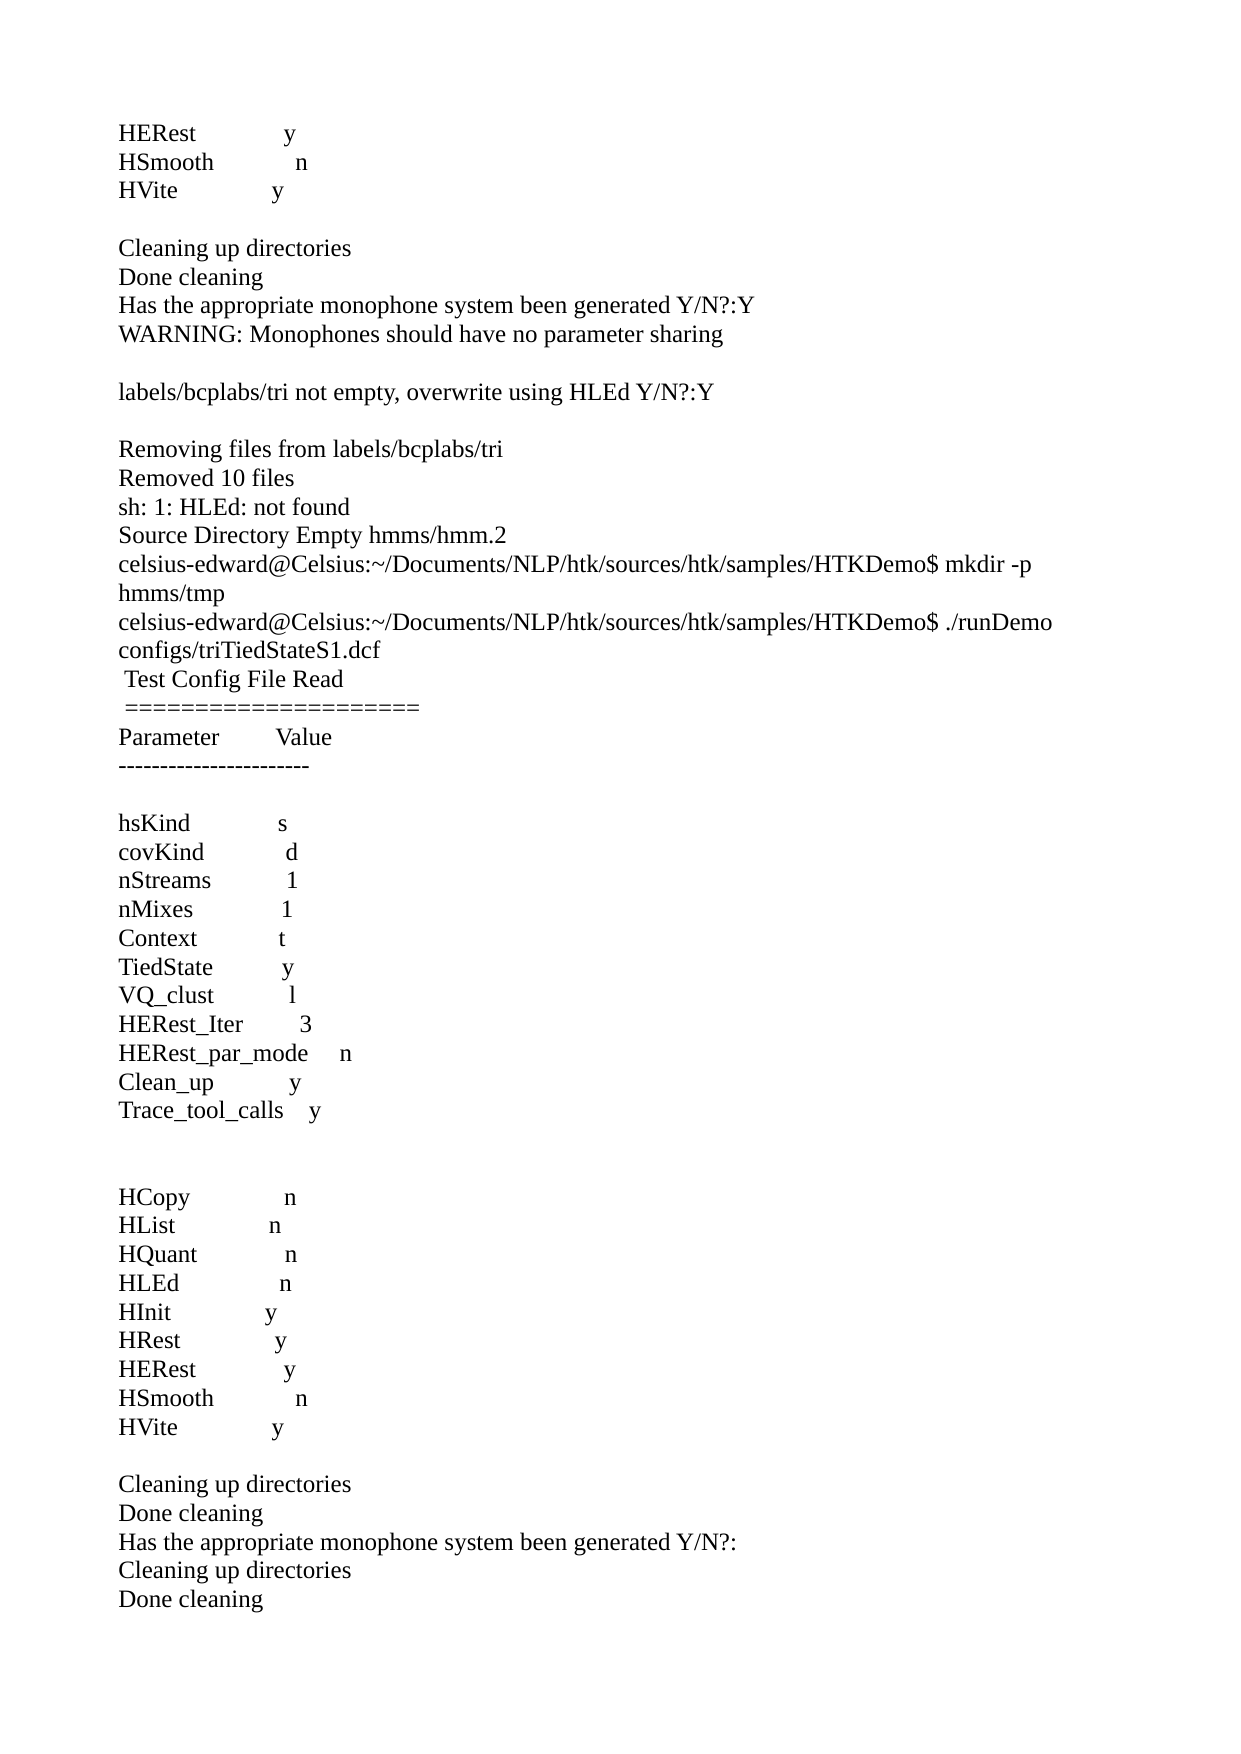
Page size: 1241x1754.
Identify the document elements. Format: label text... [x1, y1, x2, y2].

text Source Directory Empty hmms/hmm.2 [118, 521, 1122, 549]
text Cleaning up directories [118, 1556, 1122, 1584]
text nStreams 1 [118, 866, 1122, 894]
text HCopy n [118, 1182, 1122, 1211]
text Test Config File Read [118, 664, 1122, 693]
text HInit y [118, 1297, 1122, 1326]
text HQuant n [118, 1239, 1122, 1268]
text Context t [118, 923, 1122, 952]
text Done cleaning [118, 262, 1122, 291]
text celsius-edward@Celsius:~/Documents/NLP/htk/sources/htk/samples/HTKDemo$ ./runDemo configs/triTiedStateS1.dcf [118, 607, 1122, 664]
text WARNING: Monophones should have no parameter sharing [118, 319, 1122, 348]
text Removed 10 files [118, 463, 1122, 492]
text ===================== [118, 693, 1122, 722]
text Removing files from labels/bcplabs/tri [118, 434, 1122, 463]
text Has the appropriate monophone system been generated Y/N?:Y [118, 291, 1122, 319]
text Trace_tool_calls y [118, 1096, 1122, 1124]
text HERest_par_mode n [118, 1038, 1122, 1067]
text ----------------------- [118, 751, 1122, 779]
text celsius-edward@Celsius:~/Documents/NLP/htk/sources/htk/samples/HTKDemo$ mkdir -p hmms/tmp [118, 549, 1122, 607]
text HRest y [118, 1326, 1122, 1354]
text HERest y [118, 118, 1122, 147]
text hsKind s [118, 808, 1122, 837]
text sh: 1: HLEd: not found [118, 492, 1122, 521]
text Cleaning up directories [118, 1469, 1122, 1498]
text HSmooth n [118, 147, 1122, 176]
text Parameter Value [118, 722, 1122, 751]
text HSmooth n [118, 1383, 1122, 1412]
text covKind d [118, 837, 1122, 866]
text Done cleaning [118, 1584, 1122, 1613]
text HList n [118, 1211, 1122, 1239]
text nMixes 1 [118, 894, 1122, 923]
text HLEd n [118, 1268, 1122, 1297]
text Done cleaning [118, 1498, 1122, 1527]
text HERest_Iter 3 [118, 1009, 1122, 1038]
text HERest y [118, 1354, 1122, 1383]
text Clean_up y [118, 1067, 1122, 1096]
text HVite y [118, 176, 1122, 204]
text labels/bcplabs/tri not empty, overwrite using HLEd Y/N?:Y [118, 377, 1122, 406]
text Has the appropriate monophone system been generated Y/N?: [118, 1527, 1122, 1556]
text VQ_clust l [118, 981, 1122, 1009]
text TiedState y [118, 952, 1122, 981]
text HVite y [118, 1412, 1122, 1441]
text Cleaning up directories [118, 233, 1122, 262]
